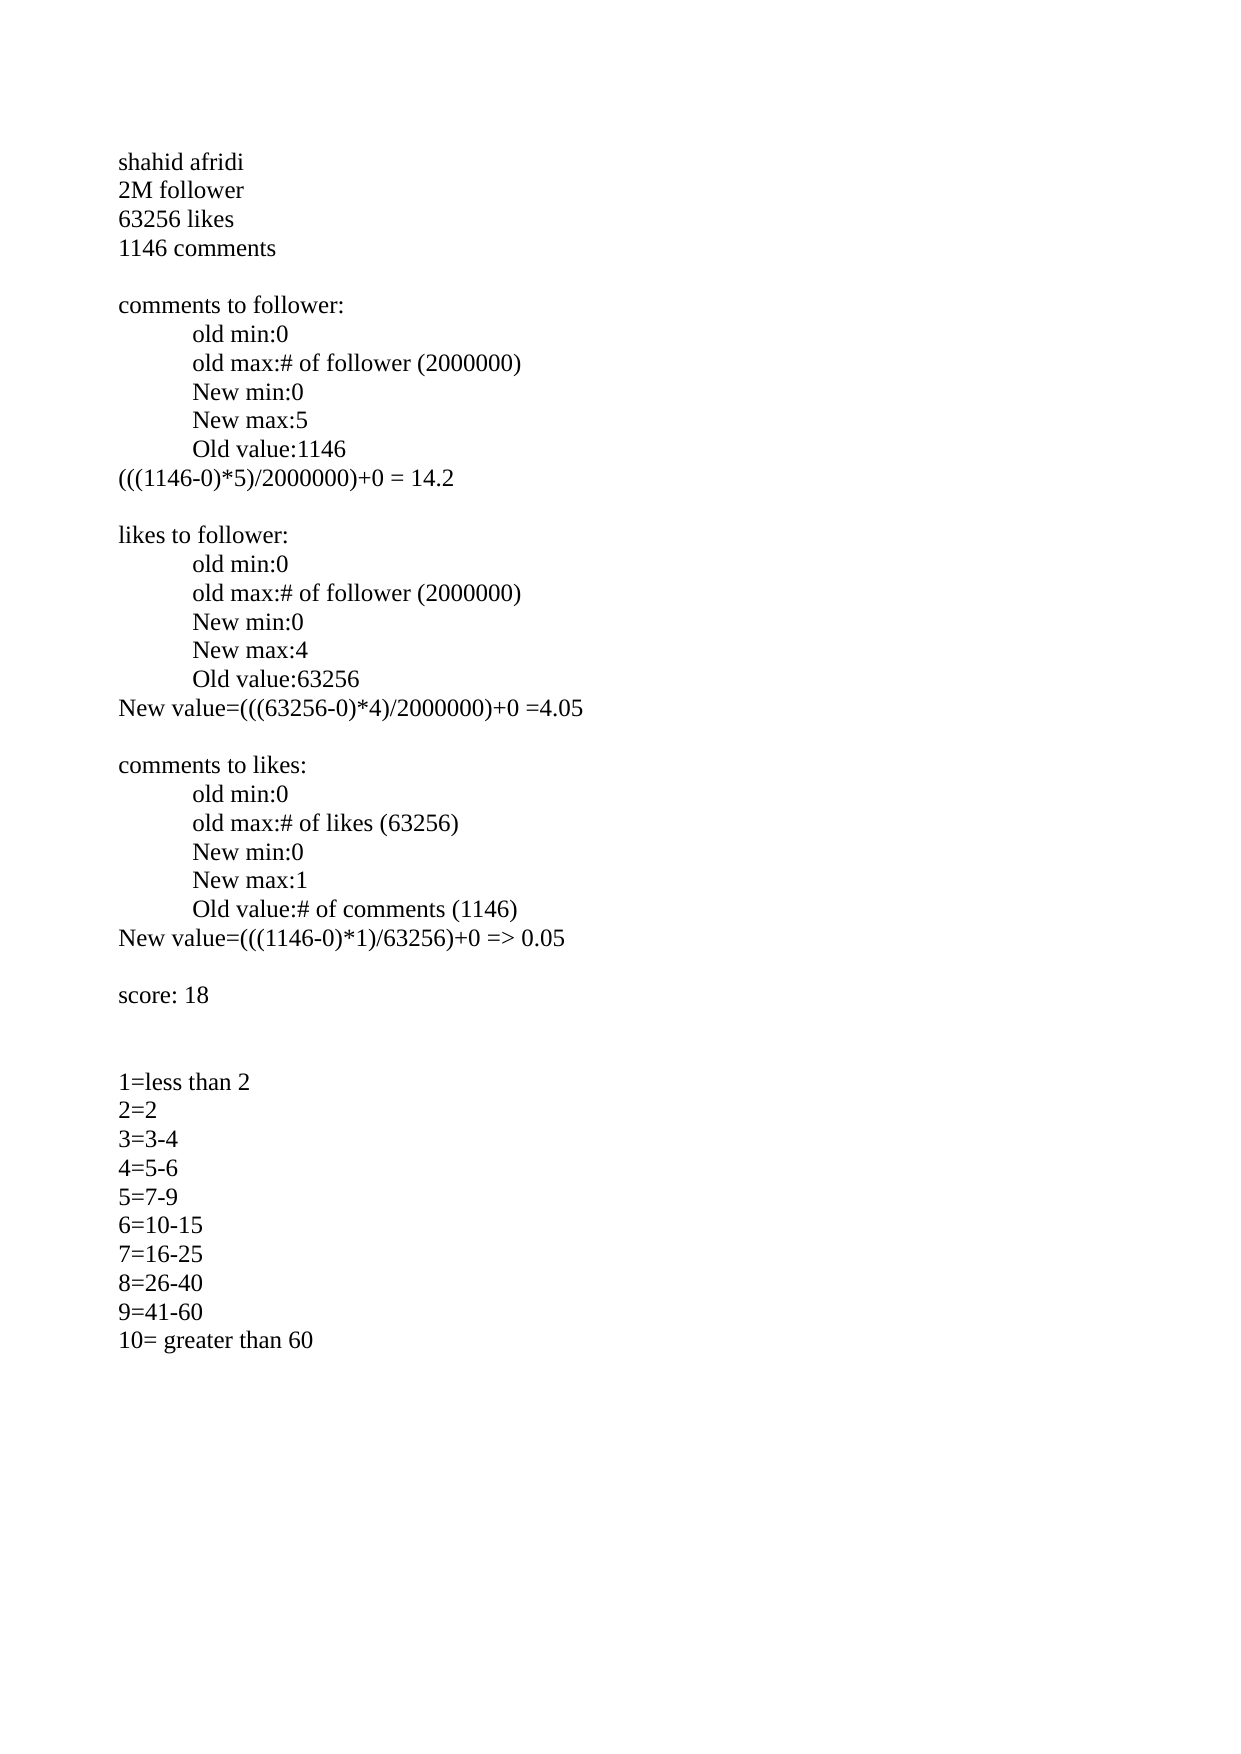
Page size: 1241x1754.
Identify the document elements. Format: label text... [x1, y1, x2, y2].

text 3=3-4 [118, 1124, 1122, 1153]
text 1=less than 2 [118, 1067, 1122, 1096]
text old max:# of follower (2000000) [118, 348, 1122, 377]
text 1146 comments [118, 233, 1122, 262]
text 8=26-40 [118, 1268, 1122, 1297]
text New max:4 [118, 636, 1122, 664]
text New max:5 [118, 406, 1122, 434]
text New value=(((1146-0)*1)/63256)+0 => 0.05 [118, 923, 1122, 952]
text New value=(((63256-0)*4)/2000000)+0 =4.05 [118, 693, 1122, 722]
text 6=10-15 [118, 1211, 1122, 1239]
text 2=2 [118, 1096, 1122, 1124]
text old min:0 [118, 779, 1122, 808]
text comments to follower: [118, 291, 1122, 319]
text 9=41-60 [118, 1297, 1122, 1326]
text 2M follower [118, 176, 1122, 204]
text 10= greater than 60 [118, 1326, 1122, 1354]
text 5=7-9 [118, 1182, 1122, 1211]
text comments to likes: [118, 751, 1122, 779]
text old max:# of likes (63256) [118, 808, 1122, 837]
text New min:0 [118, 607, 1122, 636]
text Old value:1146 [118, 434, 1122, 463]
text (((1146-0)*5)/2000000)+0 = 14.2 [118, 463, 1122, 492]
text 4=5-6 [118, 1153, 1122, 1182]
text old min:0 [118, 549, 1122, 578]
text Old value:63256 [118, 664, 1122, 693]
text 63256 likes [118, 204, 1122, 233]
text old max:# of follower (2000000) [118, 578, 1122, 607]
text old min:0 [118, 319, 1122, 348]
text 7=16-25 [118, 1239, 1122, 1268]
text score: 18 [118, 981, 1122, 1009]
text Old value:# of comments (1146) [118, 894, 1122, 923]
text New min:0 [118, 377, 1122, 406]
text New max:1 [118, 866, 1122, 894]
text New min:0 [118, 837, 1122, 866]
text shahid afridi [118, 147, 1122, 176]
text likes to follower: [118, 521, 1122, 549]
